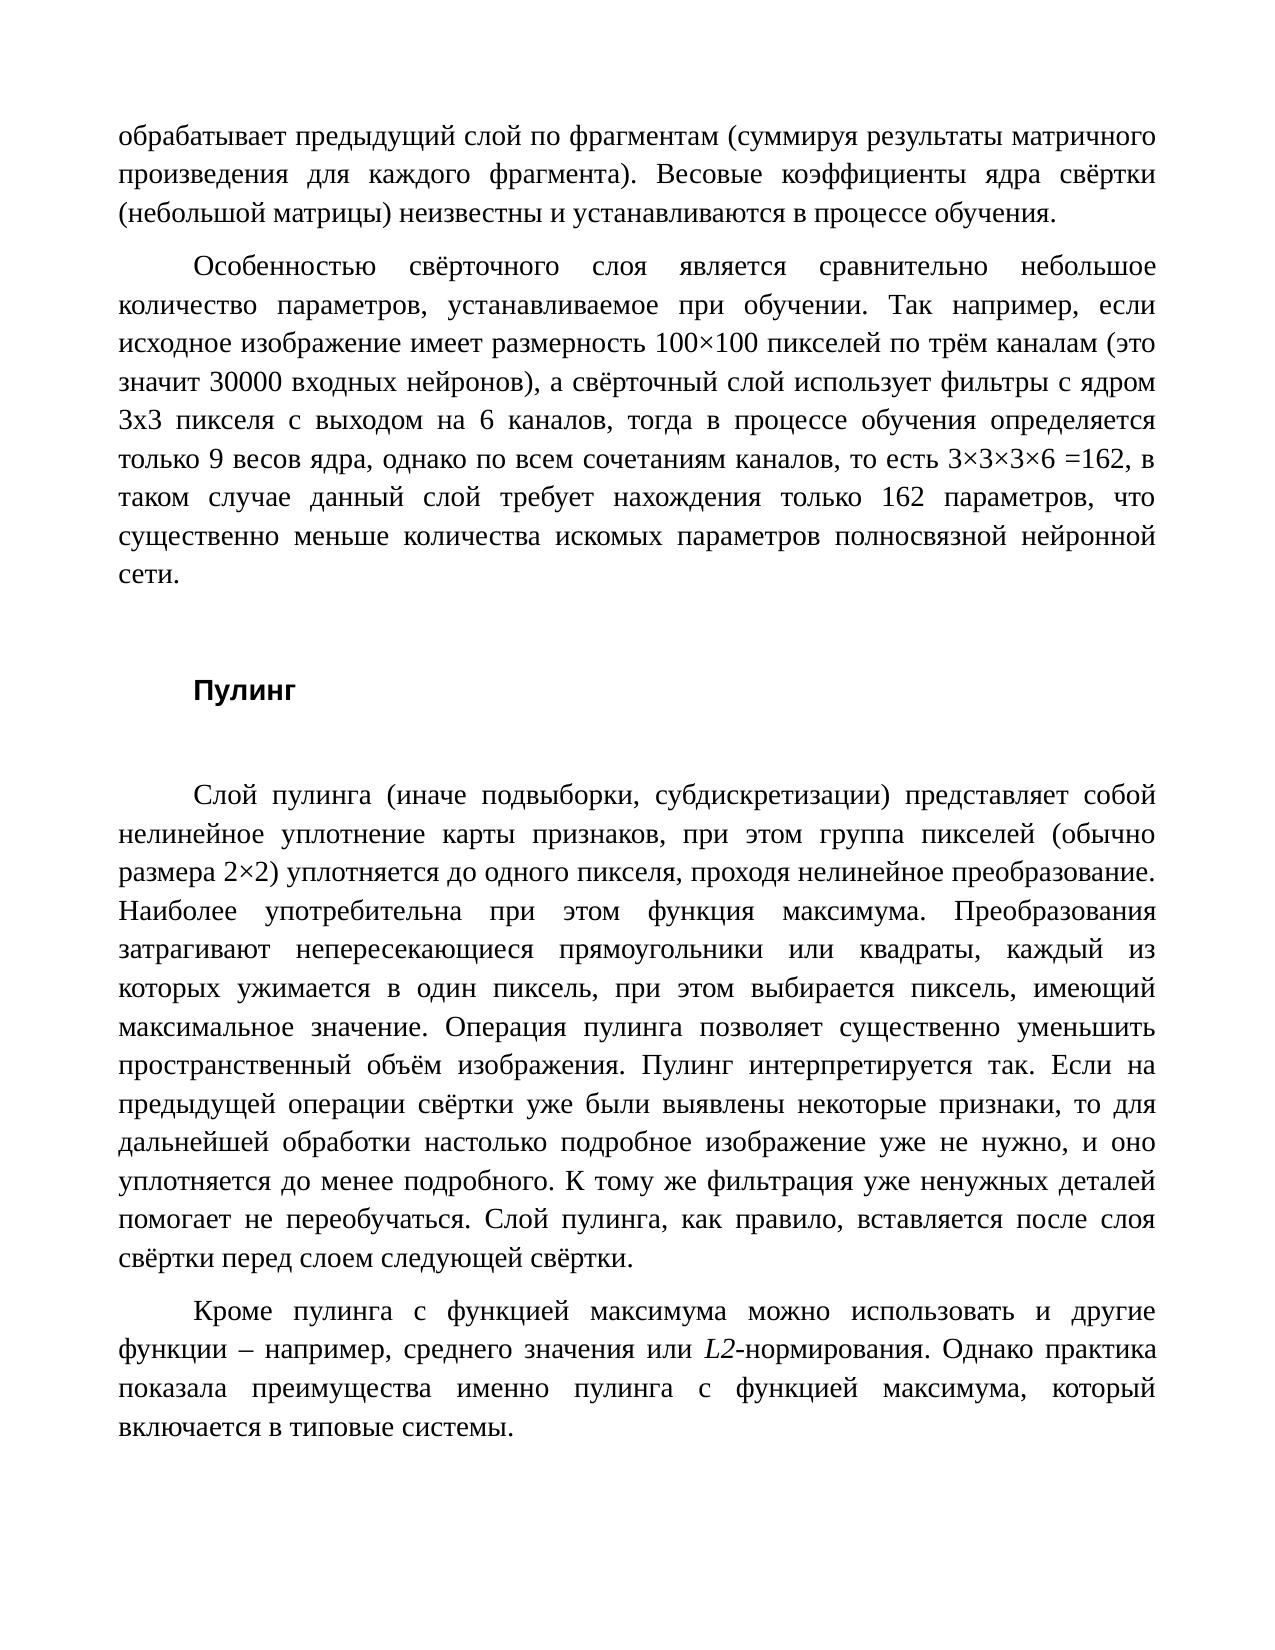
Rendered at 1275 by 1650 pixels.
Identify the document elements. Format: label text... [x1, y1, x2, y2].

text Кроме пулинга с функцией максимума можно использовать и другие функции – например, среднего значения или L2-нормирования. Однако практика показала преимущества именно пулинга с функцией максимума, который включается в типовые системы. [118, 1293, 1157, 1442]
text Особенностью свёрточного слоя является сравнительно небольшое количество параметров, устанавливаемое при обучении. Так например, если исходное изображение имеет размерность 100×100 пикселей по трём каналам (это значит 30000 входных нейронов), а свёрточный слой использует фильтры с ядром 3x3 пикселя с выходом на 6 каналов, тогда в процессе обучения определяется только 9 весов ядра, однако по всем сочетаниям каналов, то есть 3×3×3×6 =162, в таком случае данный слой требует нахождения только 162 параметров, что существенно меньше количества искомых параметров полносвязной нейронной сети. [118, 248, 1157, 590]
text обрабатывает предыдущий слой по фрагментам (суммируя результаты матричного произведения для каждого фрагмента). Весовые коэффициенты ядра свёртки (небольшой матрицы) неизвестны и устанавливаются в процессе обучения. [118, 118, 1157, 229]
subtitle Пулинг [118, 673, 1157, 707]
text Слой пулинга (иначе подвыборки, субдискретизации) представляет собой нелинейное уплотнение карты признаков, при этом группа пикселей (обычно размера 2×2) уплотняется до одного пикселя, проходя нелинейное преобразование. Наиболее употребительна при этом функция максимума. Преобразования затрагивают непересекающиеся прямоугольники или квадраты, каждый из которых ужимается в один пиксель, при этом выбирается пиксель, имеющий максимальное значение. Операция пулинга позволяет существенно уменьшить пространственный объём изображения. Пулинг интерпретируется так. Если на предыдущей операции свёртки уже были выявлены некоторые признаки, то для дальнейшей обработки настолько подробное изображение уже не нужно, и оно уплотняется до менее подробного. К тому же фильтрация уже ненужных деталей помогает не переобучаться. Слой пулинга, как правило, вставляется после слоя свёртки перед слоем следующей свёртки. [118, 777, 1157, 1273]
